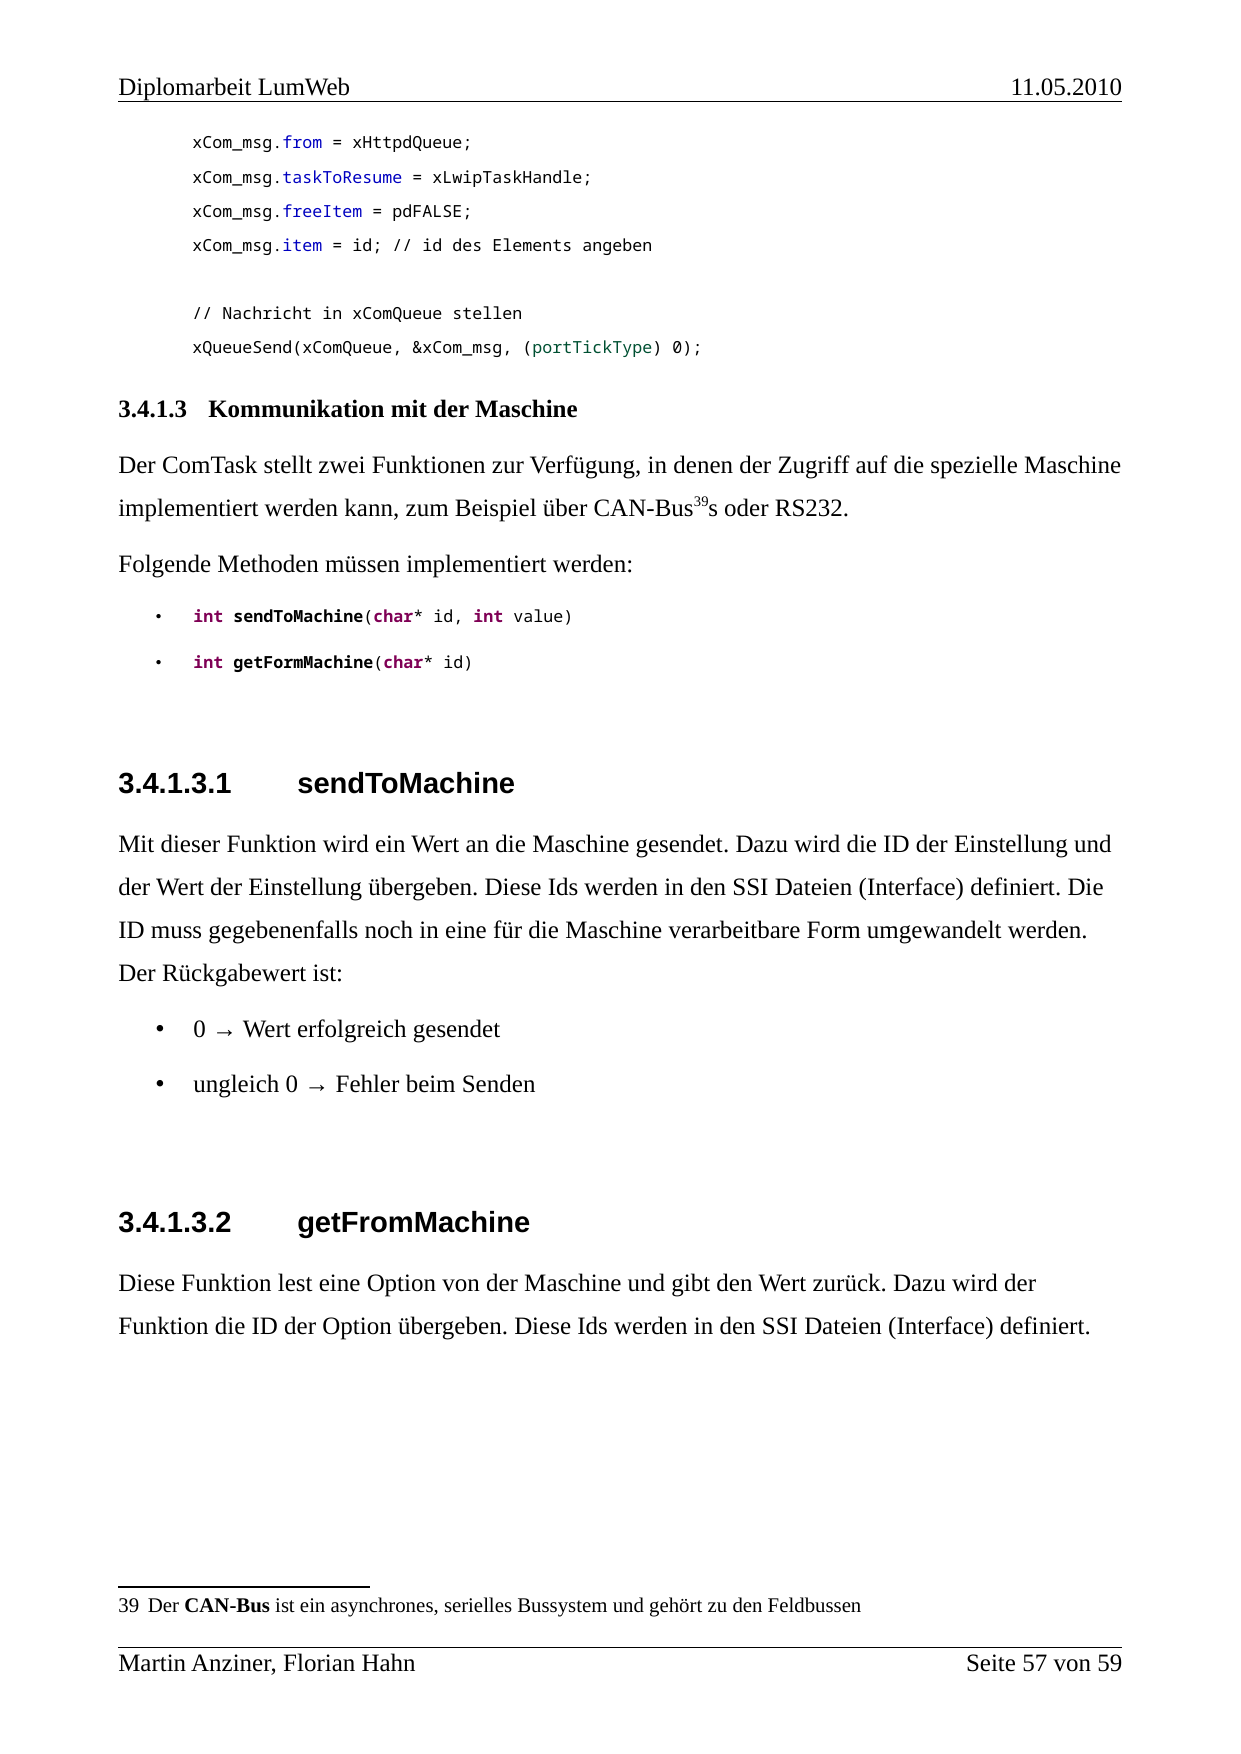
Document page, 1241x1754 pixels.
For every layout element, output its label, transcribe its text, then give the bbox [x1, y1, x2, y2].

text Der ComTask stellt zwei Funktionen zur Verfügung, in denen der Zugriff auf die spezielle Maschine implementiert werden kann, zum Beispiel über CAN-Buss oder RS232. [118, 450, 1122, 522]
text xCom_msg.item = id; // id des Elements angeben [118, 233, 1122, 256]
text Folgende Methoden müssen implementiert werden: [118, 549, 1122, 578]
text xQueueSend(xComQueue, &xCom_msg, (portTickType) 0); [118, 336, 1122, 358]
text xCom_msg.freeItem = pdFALSE; [118, 199, 1122, 222]
subtitle sendToMachine [118, 766, 1122, 799]
text Diese Funktion lest eine Option von der Maschine und gibt den Wert zurück. Dazu wird der Funktion die ID der Option übergeben. Diese Ids werden in den SSI Dateien (Interface) definiert. [118, 1268, 1122, 1340]
list 0 → Wert erfolgreich gesendet [156, 1014, 1122, 1042]
subtitle getFromMachine [118, 1206, 1122, 1239]
text Mit dieser Funktion wird ein Wert an die Maschine gesendet. Dazu wird die ID der Einstellung und der Wert der Einstellung übergeben. Diese Ids werden in den SSI Dateien (Interface) definiert. Die ID muss gegebenenfalls noch in eine für die Maschine verarbeitbare Form umgewandelt werden. Der Rückgabewert ist: [118, 829, 1122, 987]
list int getFormMachine(char* id) [156, 651, 1122, 674]
list ungleich 0 → Fehler beim Senden [156, 1069, 1122, 1098]
text // Nachricht in xComQueue stellen [118, 301, 1122, 324]
subtitle Kommunikation mit der Maschine [118, 394, 1122, 423]
text Der CAN-Bus ist ein asynchrones, serielles Bussystem und gehört zu den Feldbussen [118, 1593, 1122, 1617]
text xCom_msg.from = xHttpdQueue; [118, 131, 1122, 154]
list int sendToMachine(char* id, int value) [156, 604, 1122, 627]
text xCom_msg.taskToResume = xLwipTaskHandle; [118, 165, 1122, 188]
